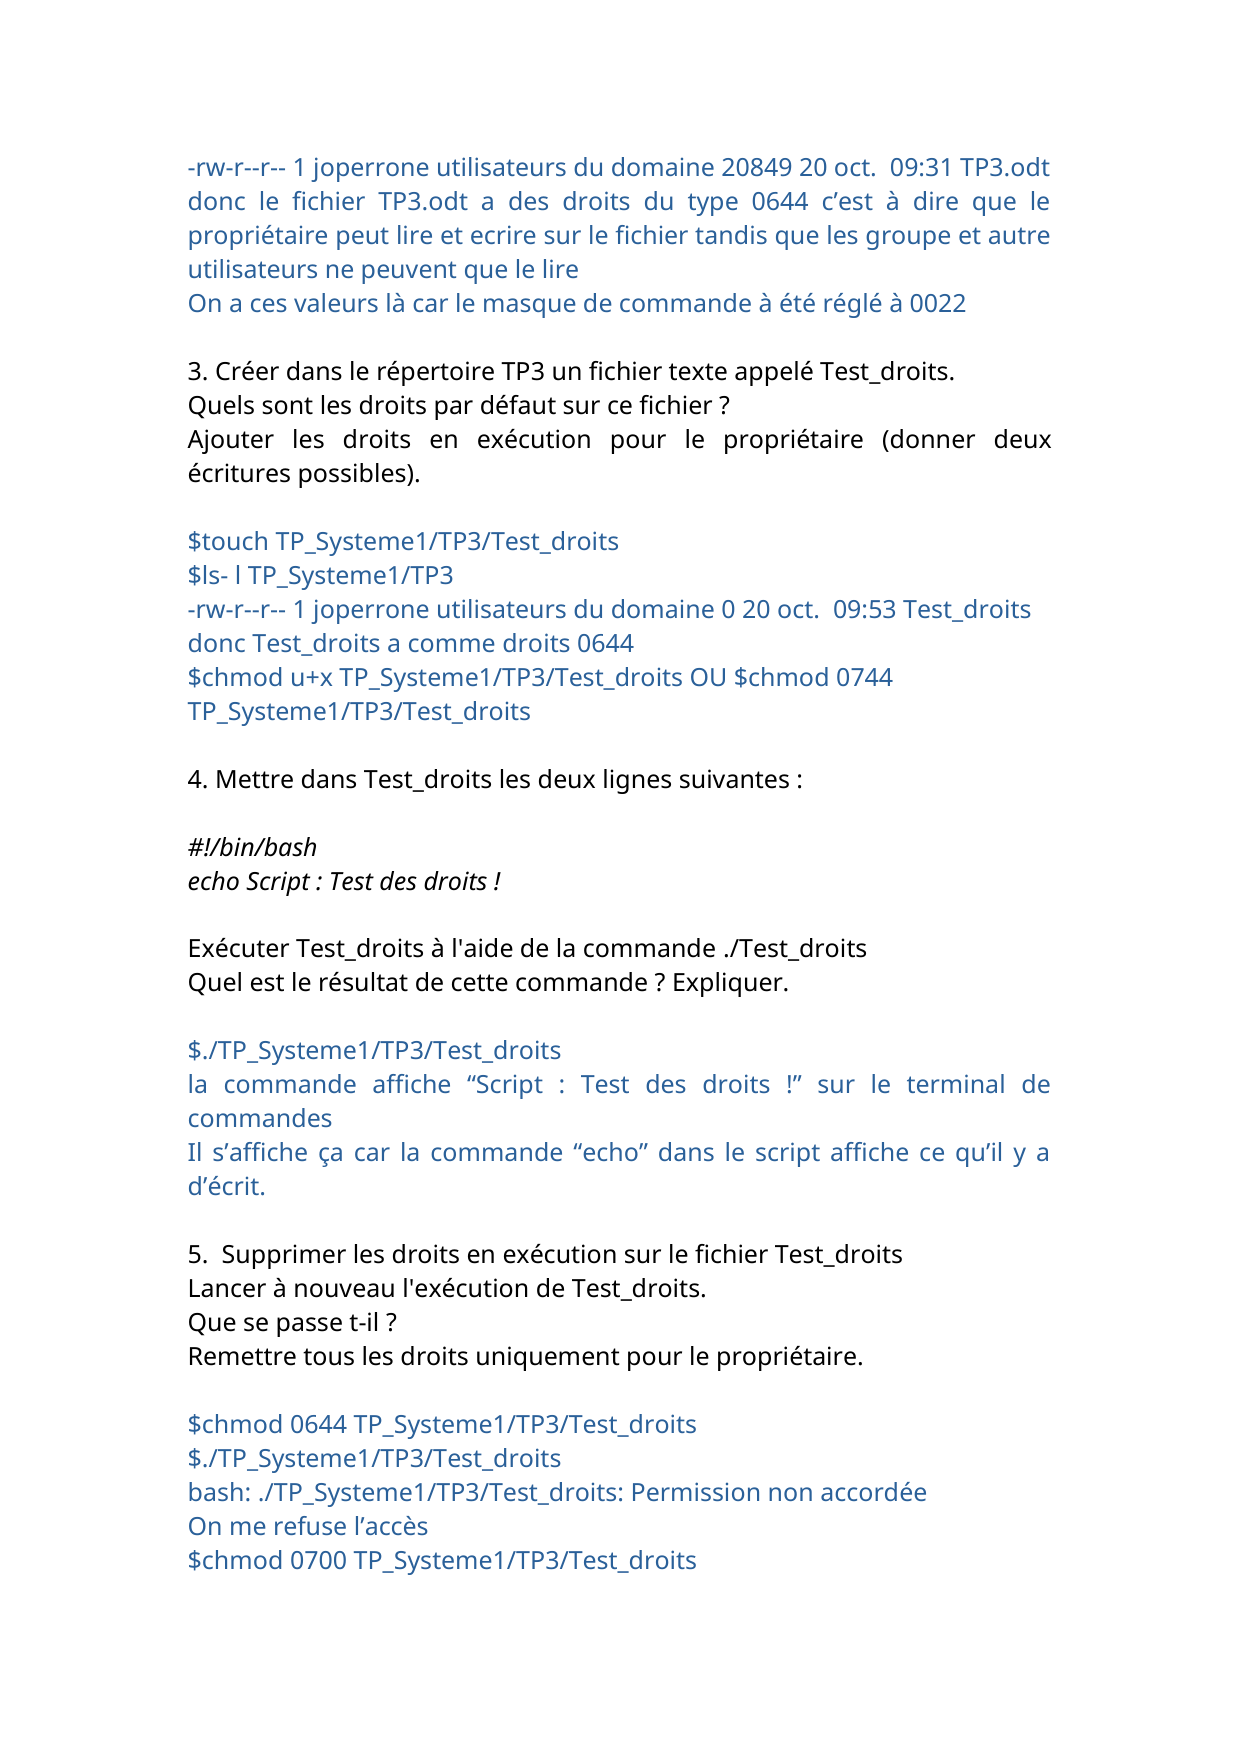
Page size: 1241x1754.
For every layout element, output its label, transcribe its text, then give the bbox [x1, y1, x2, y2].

text 4. Mettre dans Test_droits les deux lignes suivantes : [187, 761, 1053, 795]
text Que se passe t-il ? [187, 1304, 1053, 1338]
text bash: ./TP_Systeme1/TP3/Test_droits: Permission non accordée [187, 1474, 1053, 1508]
text $ls- l TP_Systeme1/TP3 [187, 557, 1053, 591]
text $chmod u+x TP_Systeme1/TP3/Test_droits OU $chmod 0744 TP_Systeme1/TP3/Test_droits [187, 659, 1053, 727]
text 3. Créer dans le répertoire TP3 un fichier texte appelé Test_droits. [187, 354, 1053, 388]
text -rw-r--r-- 1 joperrone utilisateurs du domaine 0 20 oct. 09:53 Test_droits [187, 591, 1053, 625]
text #!/bin/bash [187, 829, 1053, 863]
text Remettre tous les droits uniquement pour le propriétaire. [187, 1338, 1053, 1372]
text echo Script : Test des droits ! [187, 863, 1053, 897]
text 5. Supprimer les droits en exécution sur le fichier Test_droits [187, 1237, 1053, 1271]
text Quel est le résultat de cette commande ? Expliquer. [187, 965, 1053, 999]
text On a ces valeurs là car le masque de commande à été réglé à 0022 [187, 286, 1053, 320]
text On me refuse l’accès [187, 1508, 1053, 1542]
text Quels sont les droits par défaut sur ce fichier ? [187, 388, 1053, 422]
text Il s’affiche ça car la commande “echo” dans le script affiche ce qu’il y a d’écrit. [187, 1135, 1053, 1203]
text -rw-r--r-- 1 joperrone utilisateurs du domaine 20849 20 oct. 09:31 TP3.odt [187, 150, 1053, 184]
text $touch TP_Systeme1/TP3/Test_droits [187, 523, 1053, 557]
text Lancer à nouveau l'exécution de Test_droits. [187, 1271, 1053, 1304]
text donc Test_droits a comme droits 0644 [187, 625, 1053, 659]
text $chmod 0700 TP_Systeme1/TP3/Test_droits [187, 1542, 1053, 1576]
text la commande affiche “Script : Test des droits !” sur le terminal de commandes [187, 1067, 1053, 1135]
text $./TP_Systeme1/TP3/Test_droits [187, 1033, 1053, 1067]
text donc le fichier TP3.odt a des droits du type 0644 c’est à dire que le propriétaire peut lire et ecrire sur le fichier tandis que les groupe et autre utilisateurs ne peuvent que le lire [187, 184, 1053, 286]
text $chmod 0644 TP_Systeme1/TP3/Test_droits [187, 1406, 1053, 1440]
text Ajouter les droits en exécution pour le propriétaire (donner deux écritures possibles). [187, 422, 1053, 489]
text $./TP_Systeme1/TP3/Test_droits [187, 1440, 1053, 1474]
text Exécuter Test_droits à l'aide de la commande ./Test_droits [187, 931, 1053, 965]
